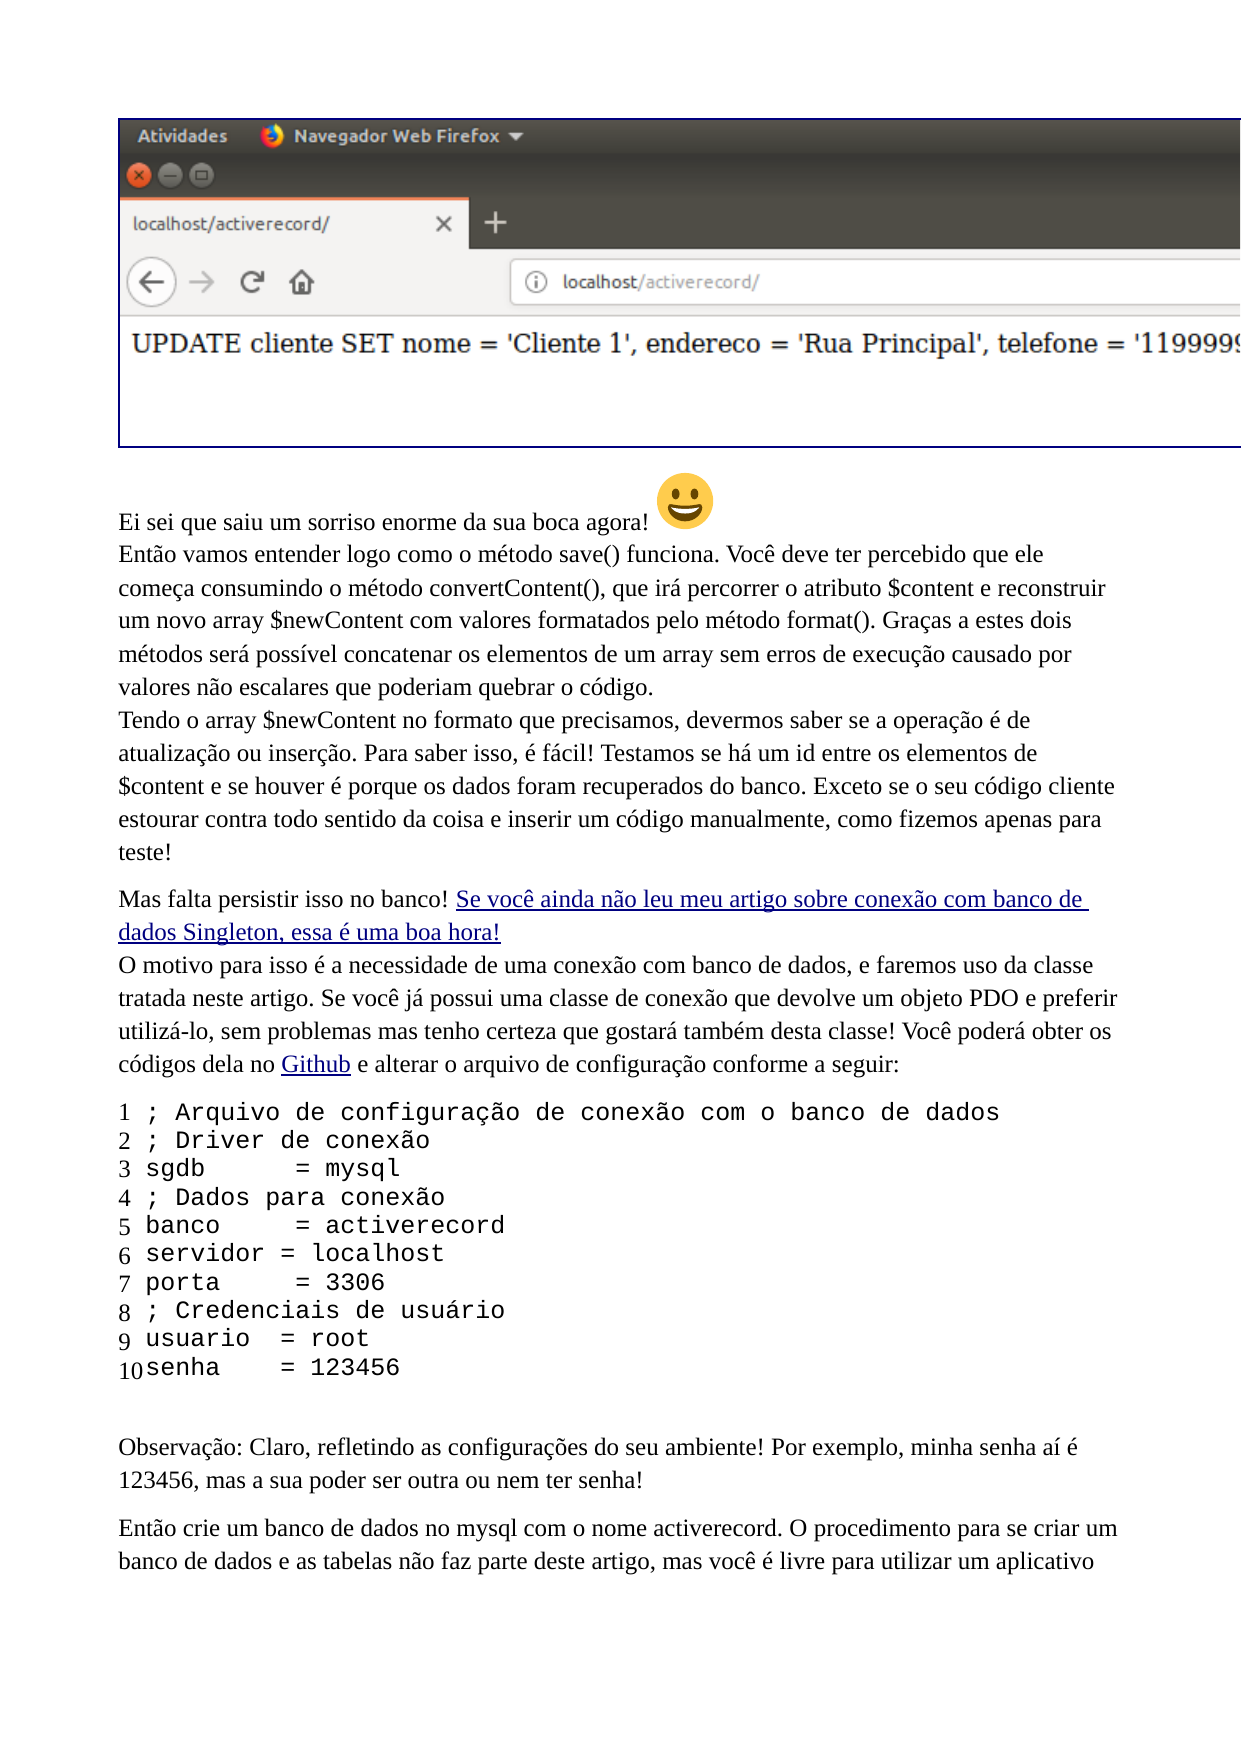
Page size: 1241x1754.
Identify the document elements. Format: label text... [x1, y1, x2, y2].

picture [120, 120, 1241, 446]
table_header ; Arquivo de configuração de conexão com o banco de dados ; Driver de conexão sgdb = mysql ; Dados para conexão banco = activerecord servidor = localhost porta = 3306 ; Credenciais de usuário usuario = root senha = 123456 [145, 1097, 1014, 1384]
text Mas falta persistir isso no banco! Se você ainda não leu meu artigo sobre conexão com banco de dados Singleton, essa é uma boa hora! O motivo para isso é a necessidade de uma conexão com banco de dados, e faremos uso da classe tratada neste artigo. Se você já possui uma classe de conexão que devolve um objeto PDO e preferir utilizá-lo, sem problemas mas tenho certeza que gostará também desta classe! Você poderá obter os códigos dela no Github e alterar o arquivo de configuração conforme a seguir: [118, 884, 1122, 1078]
text Ei sei que saiu um sorriso enorme da sua boca agora! Então vamos entender logo como o método save() funciona. Você deve ter percebido que ele começa consumindo o método convertContent(), que irá percorrer o atributo $content e reconstruir um novo array $newContent com valores formatados pelo método format(). Graças a estes dois métodos será possível concatenar os elementos de um array sem erros de execução causado por valores não escalares que poderiam quebrar o código. Tendo o array $newContent no formato que precisamos, devermos saber se a operação é de atualização ou inserção. Para saber isso, é fácil! Testamos se há um id entre os elementos de $content e se houver é porque os dados foram recuperados do banco. Exceto se o seu código cliente estourar contra todo sentido da coisa e inserir um código manualmente, como fizemos apenas para teste! [118, 472, 1122, 866]
table_header 1 2 3 4 5 6 7 8 9 10 [118, 1097, 145, 1384]
text Então crie um banco de dados no mysql com o nome activerecord. O procedimento para se criar um banco de dados e as tabelas não faz parte deste artigo, mas você é livre para utilizar um aplicativo [118, 1513, 1122, 1574]
text Observação: Claro, refletindo as configurações do seu ambiente! Por exemplo, minha senha aí é 123456, mas a sua poder ser outra ou nem ter senha! [118, 1432, 1122, 1494]
